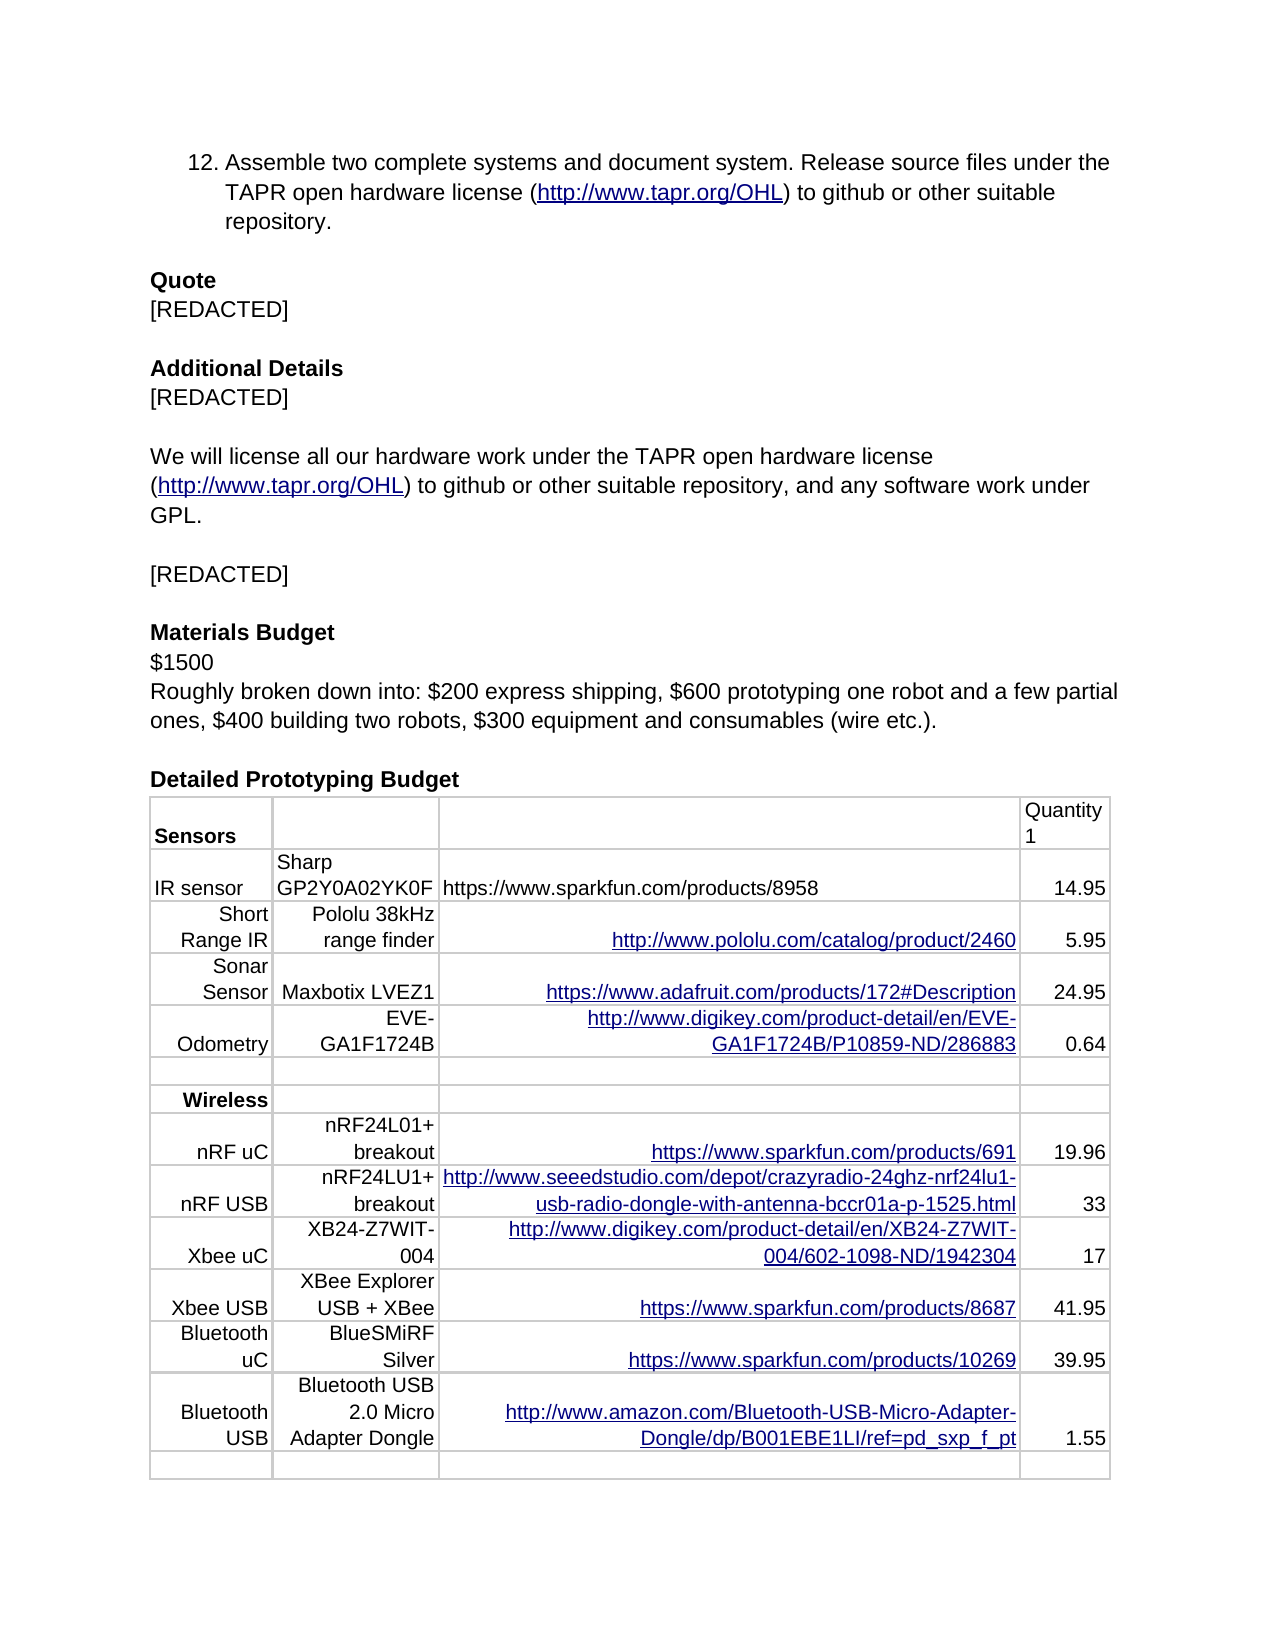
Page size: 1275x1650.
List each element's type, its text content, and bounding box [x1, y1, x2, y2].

table_cell XBee Explorer USB + XBee [274, 1270, 438, 1319]
table_cell [274, 1086, 438, 1112]
table_cell http://www.seeedstudio.com/depot/crazyradio-24ghz-nrf24lu1-usb-radio-dongle-with-antenna-bccr01a-p-1525.html [440, 1166, 1019, 1216]
table_cell 14.95 [1021, 850, 1109, 900]
table_cell XB24-Z7WIT-004 [274, 1218, 438, 1267]
table_cell Sonar Sensor [151, 954, 271, 1004]
table_cell [440, 1058, 1019, 1084]
text Additional Details [150, 356, 1125, 381]
text Materials Budget [150, 620, 1125, 646]
table_cell Bluetooth USB [151, 1374, 271, 1450]
table_cell Pololu 38kHz range finder [274, 902, 438, 952]
table_cell Wireless [151, 1086, 271, 1112]
table_cell [151, 1058, 271, 1084]
table_cell nRF24LU1+ breakout [274, 1166, 438, 1216]
table_header Quantity 1 [1021, 798, 1109, 848]
text [REDACTED] [150, 297, 1125, 322]
table_cell Short Range IR [151, 902, 271, 952]
table_cell [151, 1452, 271, 1478]
table_cell 33 [1021, 1166, 1109, 1216]
table_cell [1021, 1058, 1109, 1084]
table_cell Bluetooth USB 2.0 Micro Adapter Dongle [274, 1374, 438, 1450]
table_cell 1.55 [1021, 1374, 1109, 1450]
table_cell BlueSMiRF Silver [274, 1322, 438, 1371]
text Roughly broken down into: $200 express shipping, $600 prototyping one robot and a few partial ones, $400 building two robots, $300 equipment and consumables (wire etc.). [150, 679, 1125, 734]
table_cell https://www.sparkfun.com/products/8687 [440, 1270, 1019, 1319]
text [REDACTED] [150, 561, 1125, 587]
table_cell 0.64 [1021, 1006, 1109, 1056]
list Assemble two complete systems and document system. Release source files under the TAPR open hardware license (http://www.tapr.org/OHL) to github or other suitable repository. [187, 150, 1125, 234]
table_cell https://www.sparkfun.com/products/8958 [440, 850, 1019, 900]
text Detailed Prototyping Budget [150, 767, 1125, 792]
table_cell https://www.sparkfun.com/products/691 [440, 1114, 1019, 1163]
table_cell IR sensor [151, 850, 271, 900]
table_header [440, 798, 1019, 848]
table_cell http://www.pololu.com/catalog/product/2460 [440, 902, 1019, 952]
table_cell nRF USB [151, 1166, 271, 1216]
table_cell [274, 1452, 438, 1478]
table_cell http://www.digikey.com/product-detail/en/XB24-Z7WIT-004/602-1098-ND/1942304 [440, 1218, 1019, 1267]
table_cell 41.95 [1021, 1270, 1109, 1319]
text Quote [150, 267, 1125, 293]
table_cell 19.96 [1021, 1114, 1109, 1163]
table_cell [1021, 1086, 1109, 1112]
table_cell http://www.digikey.com/product-detail/en/EVE-GA1F1724B/P10859-ND/286883 [440, 1006, 1019, 1056]
table_cell 39.95 [1021, 1322, 1109, 1371]
table_cell [1021, 1452, 1109, 1478]
table_cell 17 [1021, 1218, 1109, 1267]
text $1500 [150, 649, 1125, 675]
table_cell 24.95 [1021, 954, 1109, 1004]
table_cell Bluetooth uC [151, 1322, 271, 1371]
table_cell [274, 1058, 438, 1084]
table_cell Xbee uC [151, 1218, 271, 1267]
table_cell 5.95 [1021, 902, 1109, 952]
table_cell nRF24L01+ breakout [274, 1114, 438, 1163]
text We will license all our hardware work under the TAPR open hardware license (http://www.tapr.org/OHL) to github or other suitable repository, and any software work under GPL. [150, 444, 1125, 528]
table_cell [440, 1452, 1019, 1478]
table_cell nRF uC [151, 1114, 271, 1163]
table_cell Sharp GP2Y0A02YK0F [274, 850, 438, 900]
table_cell https://www.adafruit.com/products/172#Description [440, 954, 1019, 1004]
text [REDACTED] [150, 385, 1125, 411]
table_cell [440, 1086, 1019, 1112]
table_cell https://www.sparkfun.com/products/10269 [440, 1322, 1019, 1371]
table_cell http://www.amazon.com/Bluetooth-USB-Micro-Adapter-Dongle/dp/B001EBE1LI/ref=pd_sxp_f_pt [440, 1374, 1019, 1450]
table_header [274, 798, 438, 848]
table_cell Maxbotix LVEZ1 [274, 954, 438, 1004]
table_cell Odometry [151, 1006, 271, 1056]
table_cell Xbee USB [151, 1270, 271, 1319]
table_header Sensors [151, 798, 271, 848]
table_cell EVE-GA1F1724B [274, 1006, 438, 1056]
